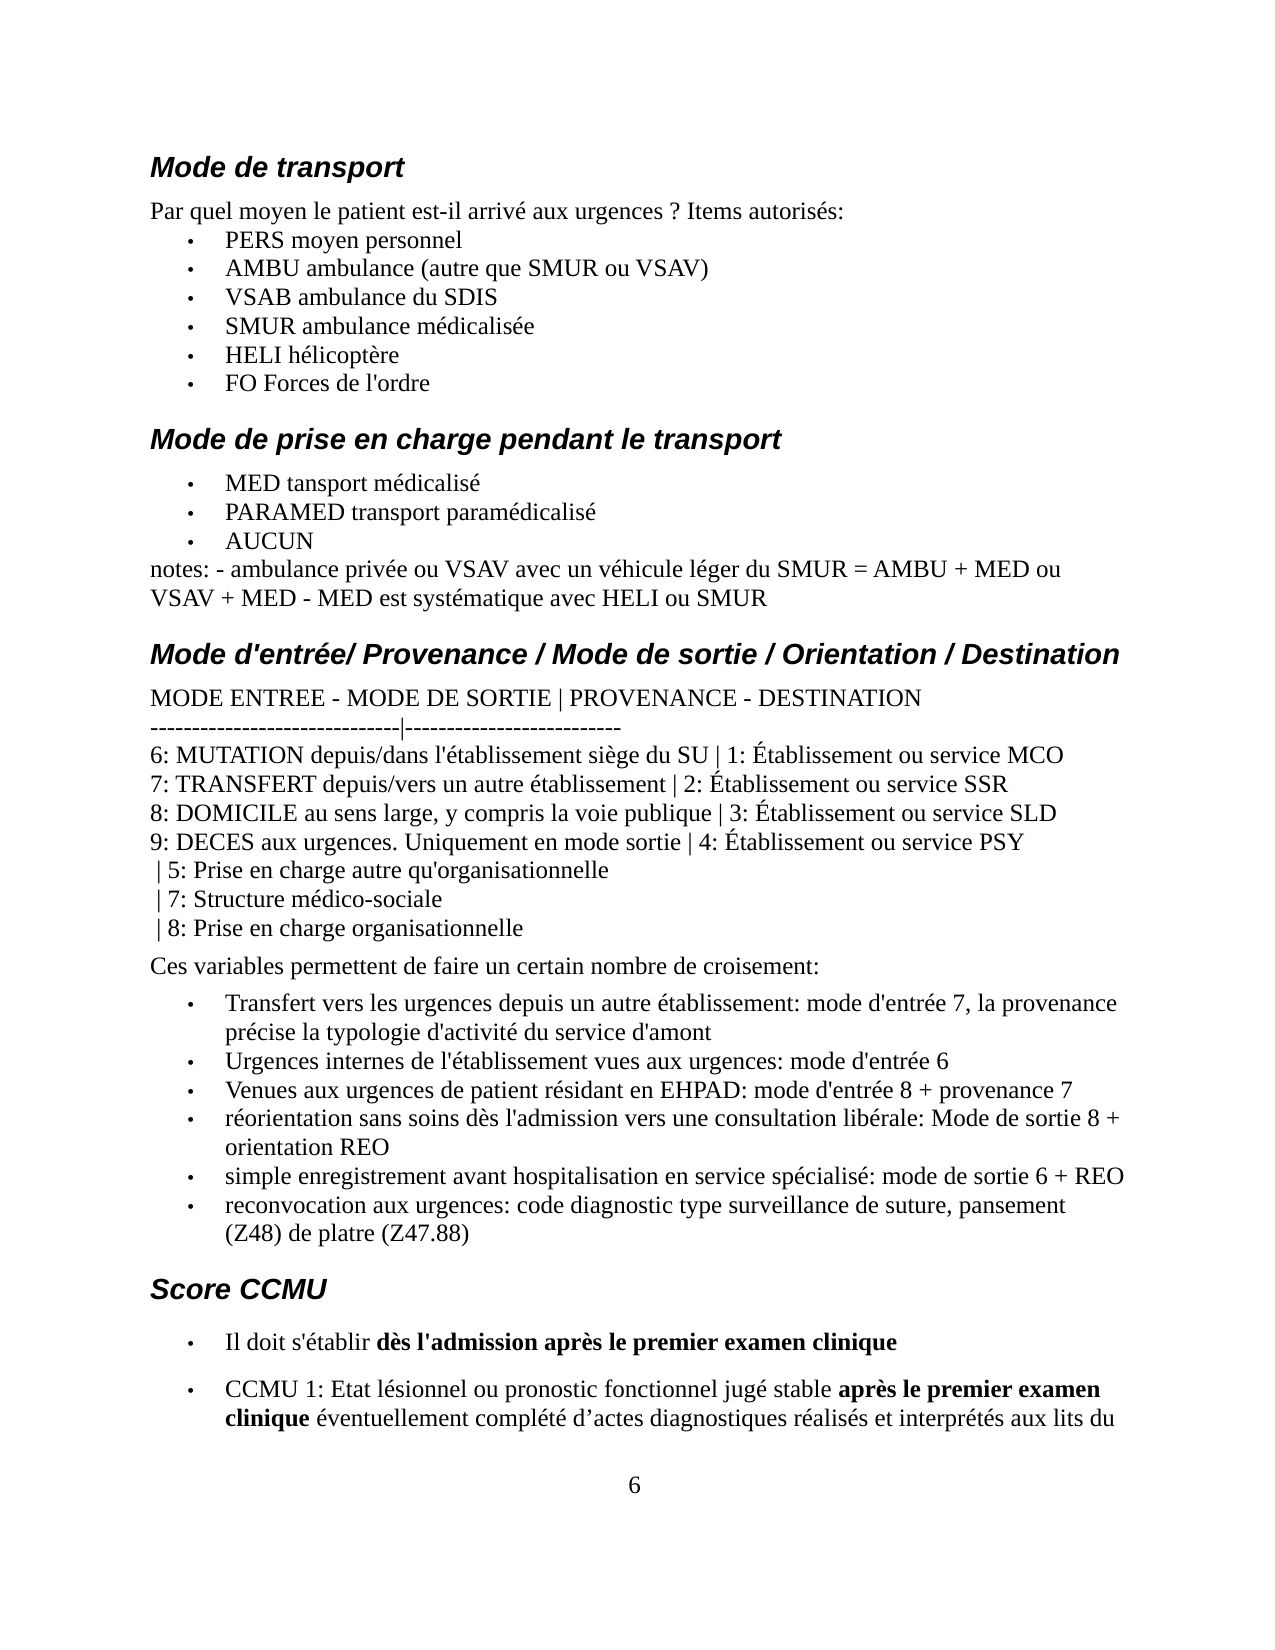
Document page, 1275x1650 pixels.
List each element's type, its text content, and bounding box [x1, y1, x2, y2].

list CCMU 1: Etat lésionnel ou pronostic fonctionnel jugé stable après le premier examen clinique éventuellement complété d’actes diagnostiques réalisés et interprétés aux lits du [187, 1374, 1125, 1431]
list réorientation sans soins dès l'admission vers une consultation libérale: Mode de sortie 8 + orientation REO [187, 1103, 1125, 1161]
text Ces variables permettent de faire un certain nombre de croisement: [150, 951, 1125, 979]
list AMBU ambulance (autre que SMUR ou VSAV) [187, 253, 1125, 282]
text Par quel moyen le patient est-il arrivé aux urgences ? Items autorisés: [150, 196, 1125, 225]
list AUCUN [187, 526, 1125, 554]
list FO Forces de l'ordre [187, 368, 1125, 397]
list simple enregistrement avant hospitalisation en service spécialisé: mode de sortie 6 + REO [187, 1161, 1125, 1190]
list PERS moyen personnel [187, 225, 1125, 253]
list Urgences internes de l'établissement vues aux urgences: mode d'entrée 6 [187, 1046, 1125, 1075]
subtitle Score CCMU [150, 1272, 1125, 1306]
text notes: - ambulance privée ou VSAV avec un véhicule léger du SMUR = AMBU + MED ou VSAV + MED - MED est systématique avec HELI ou SMUR [150, 554, 1125, 612]
list Transfert vers les urgences depuis un autre établissement: mode d'entrée 7, la provenance précise la typologie d'activité du service d'amont [187, 988, 1125, 1046]
list Venues aux urgences de patient résidant en EHPAD: mode d'entrée 8 + provenance 7 [187, 1075, 1125, 1103]
list HELI hélicoptère [187, 340, 1125, 368]
subtitle Mode d'entrée/ Provenance / Mode de sortie / Orientation / Destination [150, 637, 1125, 671]
list PARAMED transport paramédicalisé [187, 497, 1125, 526]
subtitle Mode de transport [150, 150, 1125, 183]
list VSAB ambulance du SDIS [187, 282, 1125, 311]
list reconvocation aux urgences: code diagnostic type surveillance de suture, pansement (Z48) de platre (Z47.88) [187, 1190, 1125, 1247]
text MODE ENTREE - MODE DE SORTIE | PROVENANCE - DESTINATION ------------------------------|-------------------------- 6: MUTATION depuis/dans l'établissement siège du SU | 1: Établissement ou service MCO 7: TRANSFERT depuis/vers un autre établissement | 2: Établissement ou service SSR 8: DOMICILE au sens large, y compris la voie publique | 3: Établissement ou service SLD 9: DECES aux urgences. Uniquement en mode sortie | 4: Établissement ou service PSY | 5: Prise en charge autre qu'organisationnelle | 7: Structure médico-sociale | 8: Prise en charge organisationnelle [150, 683, 1125, 942]
list MED tansport médicalisé [187, 468, 1125, 497]
list SMUR ambulance médicalisée [187, 311, 1125, 340]
list Il doit s'établir dès l'admission après le premier examen clinique [187, 1327, 1125, 1356]
subtitle Mode de prise en charge pendant le transport [150, 422, 1125, 456]
